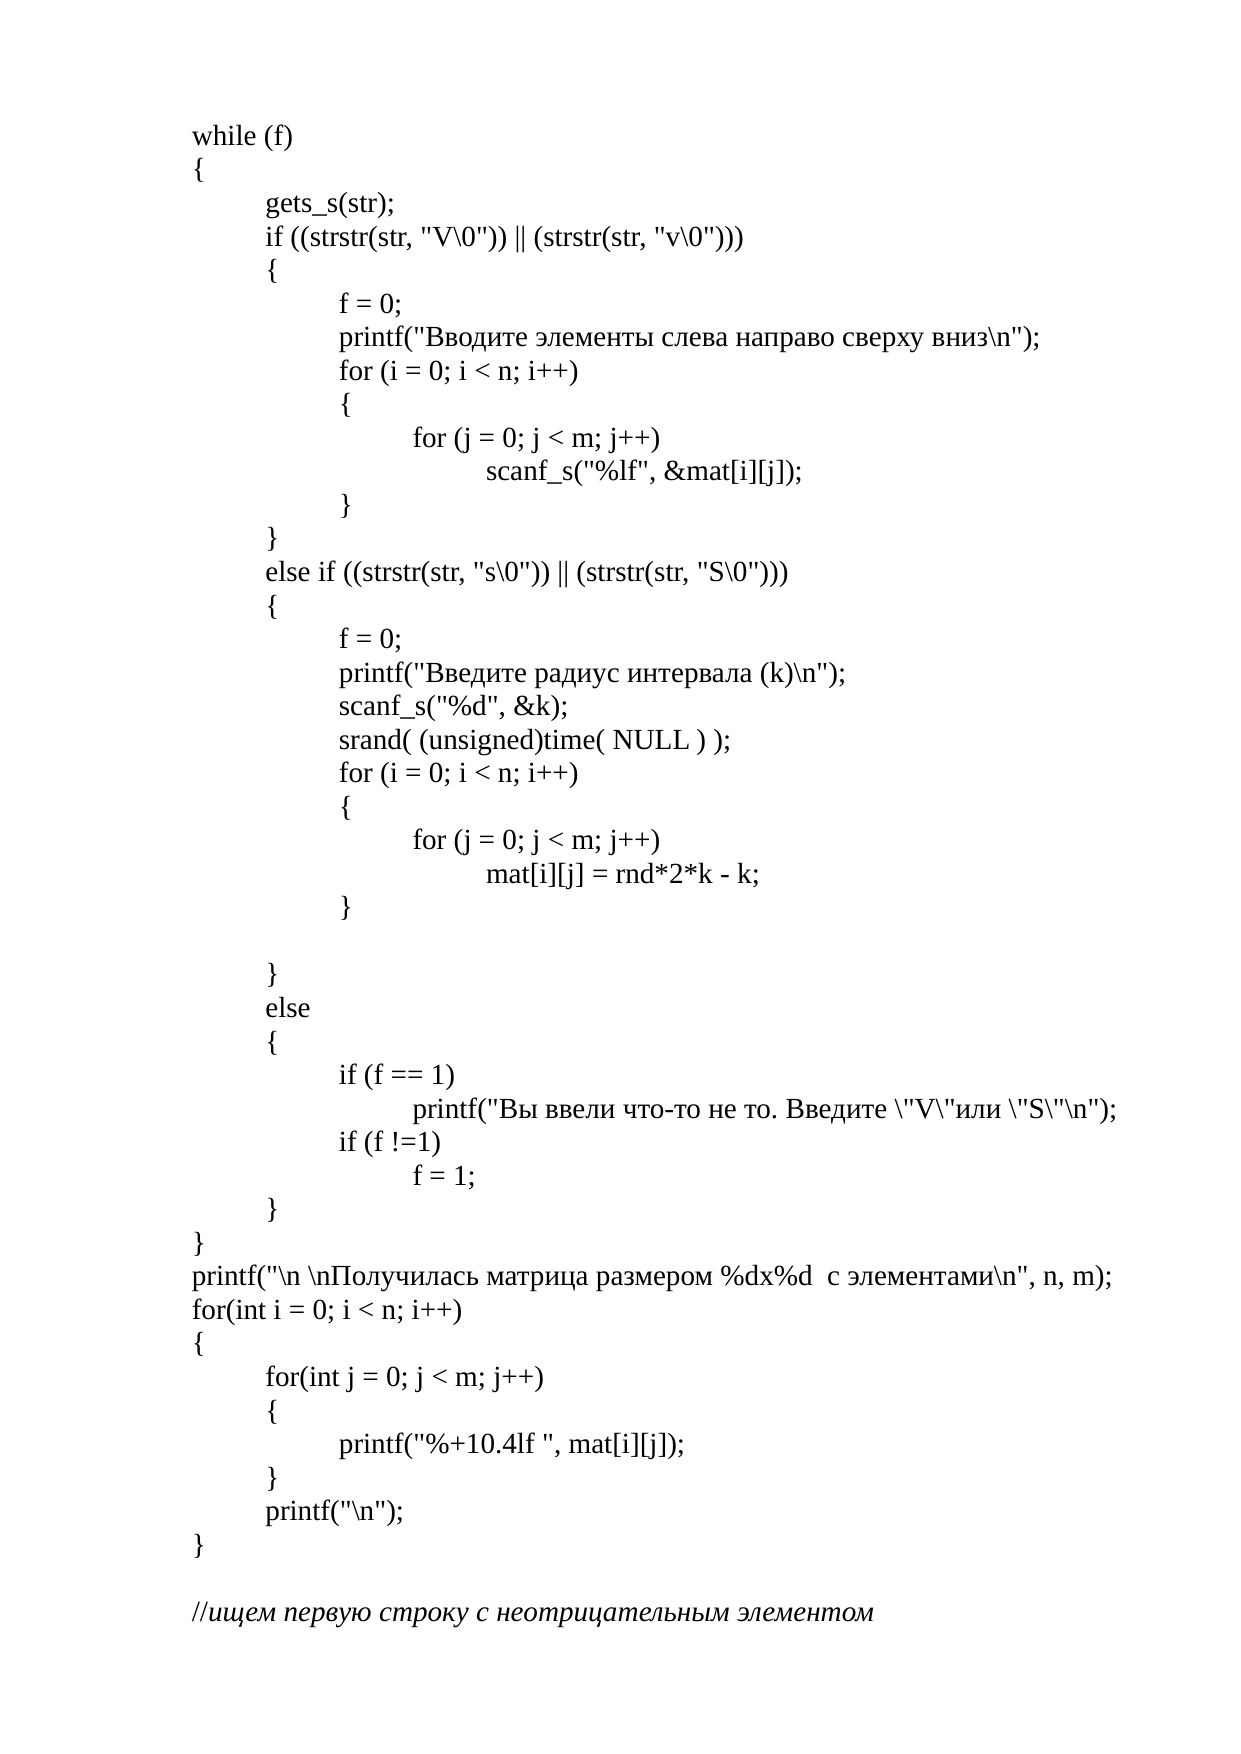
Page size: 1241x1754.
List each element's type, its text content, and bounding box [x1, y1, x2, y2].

text } [118, 957, 1122, 990]
text printf("\n"); [118, 1493, 1122, 1527]
text if (f == 1) [118, 1057, 1122, 1091]
text for (i = 0; i < n; i++) [118, 755, 1122, 789]
text mat[i][j] = rnd*2*k - k; [118, 856, 1122, 889]
text for(int i = 0; i < n; i++) [118, 1292, 1122, 1326]
text else if ((strstr(str, "s\0")) || (strstr(str, "S\0"))) [118, 554, 1122, 588]
text { [118, 588, 1122, 621]
text { [118, 1024, 1122, 1057]
text printf("\n \nПолучилась матрица размером %dх%d с элементами\n", n, m); [118, 1258, 1122, 1292]
text } [118, 1527, 1122, 1560]
text printf("Введите радиус интервала (k)\n"); [118, 655, 1122, 688]
text } [118, 1225, 1122, 1258]
text //ищем первую строку с неотрицательным элементом [118, 1594, 1122, 1627]
text { [118, 1326, 1122, 1359]
text { [118, 386, 1122, 420]
text if (f !=1) [118, 1124, 1122, 1158]
text } [118, 889, 1122, 923]
text scanf_s("%d", &k); [118, 688, 1122, 722]
text { [118, 252, 1122, 286]
text printf("Вы ввели что-то не то. Введите \"V\"или \"S\"\n"); [118, 1091, 1122, 1124]
text printf("%+10.4lf ", mat[i][j]); [118, 1426, 1122, 1460]
text gets_s(str); [118, 185, 1122, 219]
text for(int j = 0; j < m; j++) [118, 1359, 1122, 1393]
text } [118, 1191, 1122, 1225]
text srand( (unsigned)time( NULL ) ); [118, 722, 1122, 755]
text printf("Вводите элементы слева направо сверху вниз\n"); [118, 319, 1122, 353]
text scanf_s("%lf", &mat[i][j]); [118, 453, 1122, 487]
text f = 1; [118, 1158, 1122, 1191]
text } [118, 521, 1122, 554]
text { [118, 789, 1122, 822]
text while (f) [118, 118, 1122, 152]
text for (j = 0; j < m; j++) [118, 420, 1122, 453]
text for (i = 0; i < n; i++) [118, 353, 1122, 386]
text for (j = 0; j < m; j++) [118, 822, 1122, 856]
text { [118, 1393, 1122, 1426]
text } [118, 1460, 1122, 1493]
text { [118, 152, 1122, 185]
text f = 0; [118, 621, 1122, 655]
text f = 0; [118, 286, 1122, 319]
text if ((strstr(str, "V\0")) || (strstr(str, "v\0"))) [118, 219, 1122, 252]
text else [118, 990, 1122, 1024]
text } [118, 487, 1122, 521]
